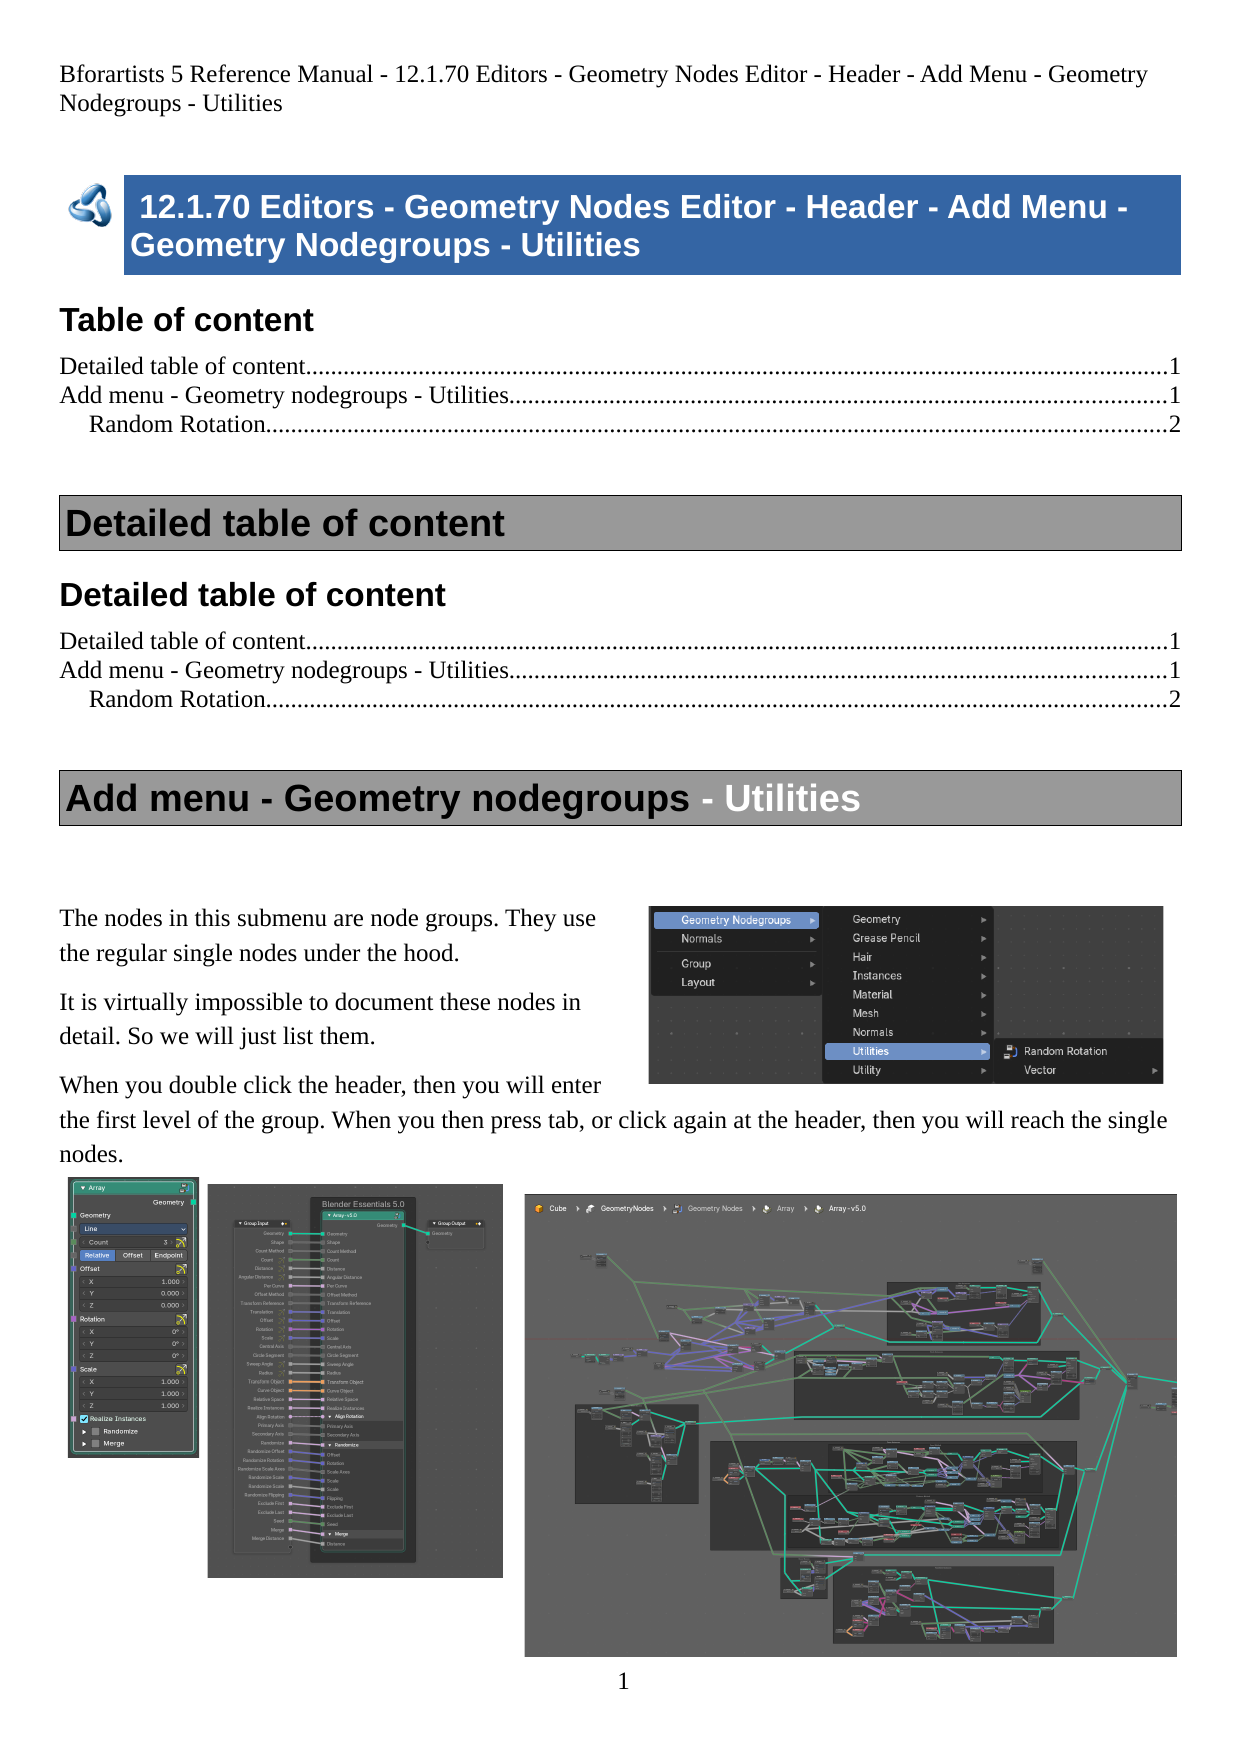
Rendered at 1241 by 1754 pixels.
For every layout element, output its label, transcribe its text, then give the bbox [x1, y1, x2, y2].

subtitle Table of content [59, 300, 1181, 339]
table_header 12.1.70 Editors - Geometry Nodes Editor - Header - Add Menu - Geometry Nodegroups - Utilities [124, 175, 1181, 275]
text Detailed table of content 1 [59, 626, 1181, 655]
subtitle Detailed table of content [59, 575, 1181, 614]
table_header [59, 175, 124, 275]
picture [524, 1194, 1177, 1657]
text It is virtually impossible to document these nodes in detail. So we will just list them. [59, 987, 648, 1050]
picture [65, 180, 114, 230]
table_header Detailed table of content [60, 496, 1181, 550]
text Add menu - Geometry nodegroups - Utilities 1 [59, 655, 1181, 684]
picture [207, 1184, 503, 1578]
text When you double click the header, then you will enter the first level of the group. When you then press tab, or click again at the header, then you will reach the single nodes. [59, 1070, 1181, 1168]
table_header Add menu - Geometry nodegroups - Utilities [60, 771, 1181, 825]
picture [648, 906, 1164, 1084]
text Random Rotation 2 [88, 409, 1181, 438]
text Add menu - Geometry nodegroups - Utilities 1 [59, 380, 1181, 409]
text The nodes in this submenu are node groups. They use the regular single nodes under the hood. [59, 903, 1181, 966]
picture [67, 1177, 200, 1458]
text Detailed table of content 1 [59, 351, 1181, 380]
text Random Rotation 2 [88, 684, 1181, 713]
